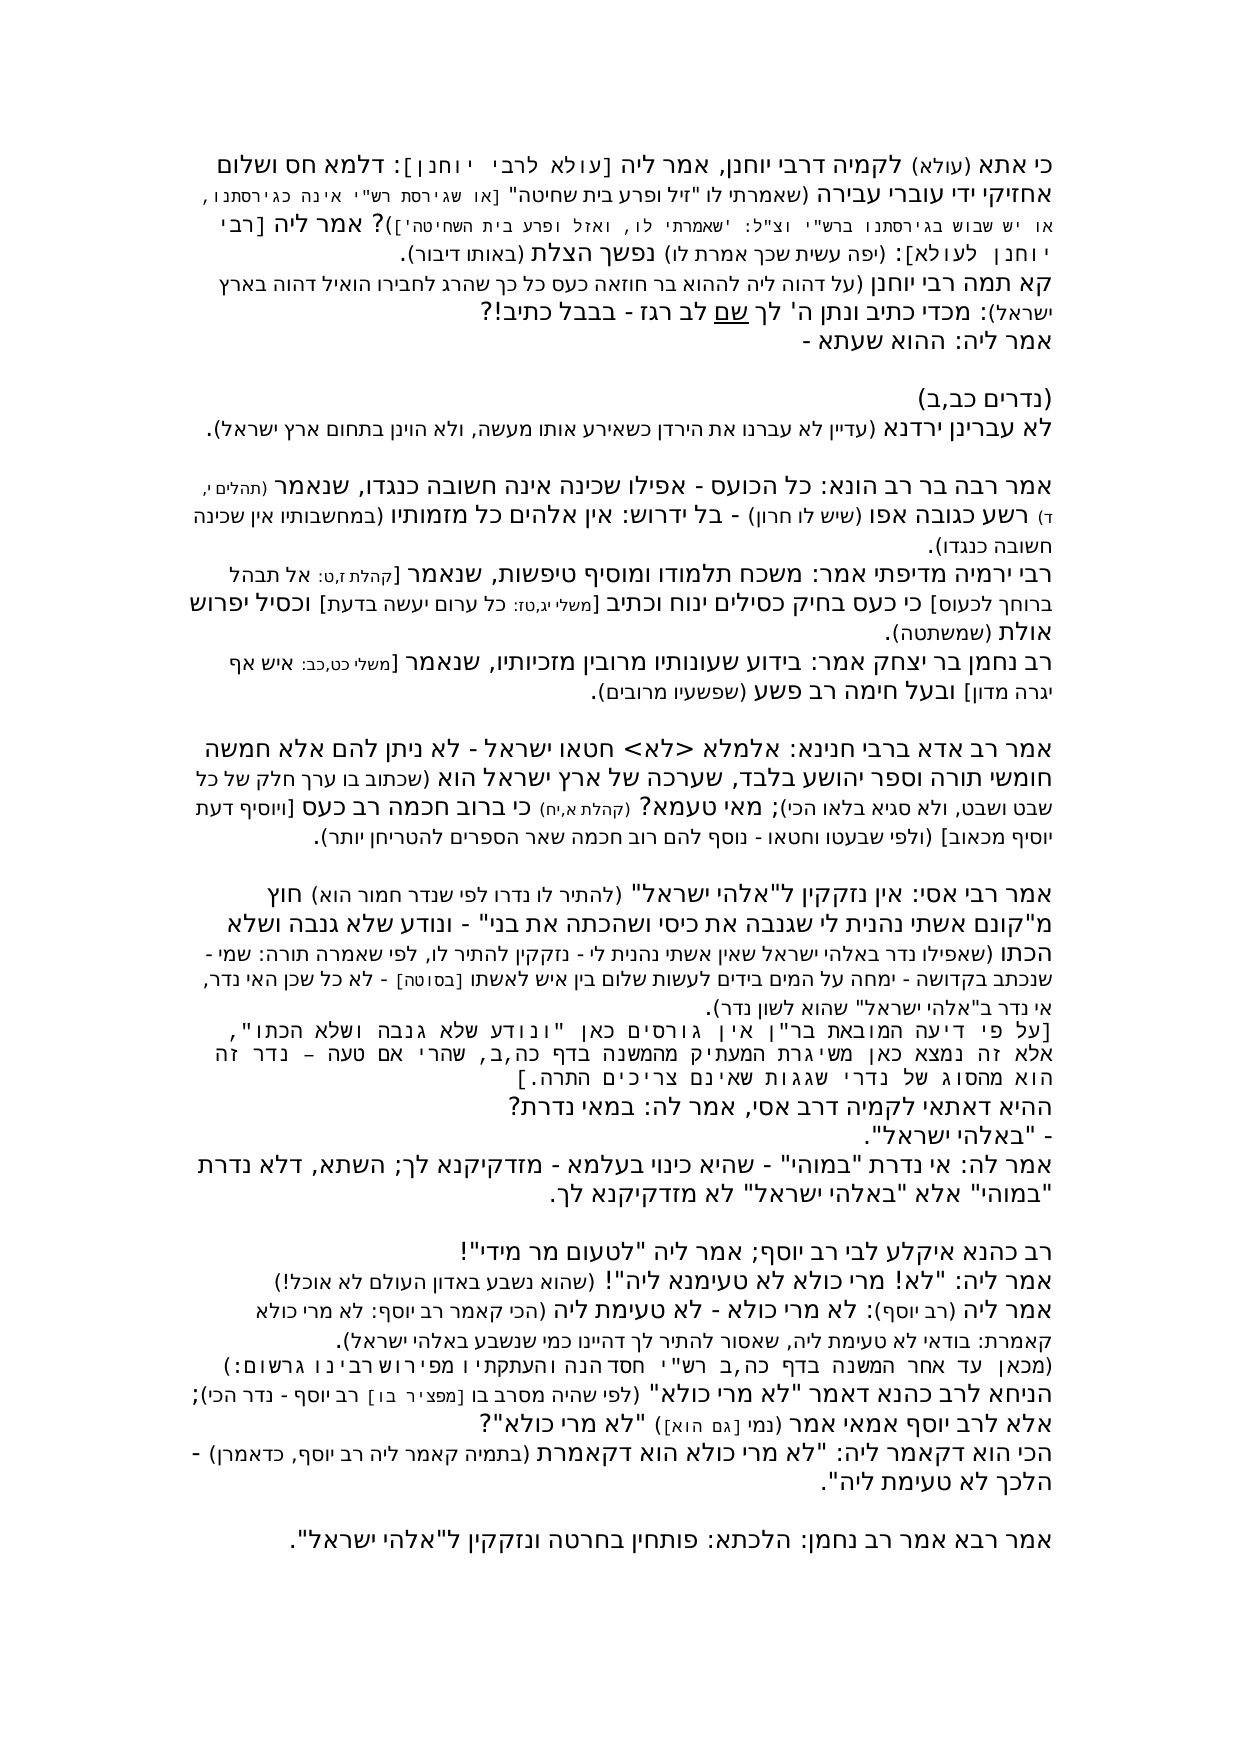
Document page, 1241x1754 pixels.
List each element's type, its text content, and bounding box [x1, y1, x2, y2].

text רב כהנא איקלע לבי רב יוסף; אמר ליה "לטעום מר מידי"! [187, 1237, 1053, 1266]
text לא עברינן ירדנא (עדיין לא עברנו את הירדן כשאירע אותו מעשה, ולא הוינן בתחום ארץ ישראל). [187, 413, 1053, 443]
text אמר רב אדא ברבי חנינא: אלמלא <לא> חטאו ישראל - לא ניתן להם אלא חמשה חומשי תורה וספר יהושע בלבד, שערכה של ארץ ישראל הוא (שכתוב בו ערך חלק של כל שבט ושבט, ולא סגיא בלאו הכי); מאי טעמא? (קהלת א,יח) כי ברוב חכמה רב כעס [ויוסיף דעת יוסיף מכאוב] (ולפי שבעטו וחטאו - נוסף להם רוב חכמה שאר הספרים להטריחן יותר). [187, 734, 1053, 851]
text - "באלהי ישראל". [187, 1121, 1053, 1150]
text [על פי דיעה המובאת בר"ן אין גורסים כאן "ונודע שלא גנבה ושלא הכתו", אלא זה נמצא כאן משיגרת המעתיק מהמשנה בדף כה,ב, שהרי אם טעה – נדר זה הוא מהסוג של נדרי שגגות שאינם צריכים התרה.] [187, 1021, 1053, 1092]
text רב נחמן בר יצחק אמר: בידוע שעונותיו מרובין מזכיותיו, שנאמר [משלי כט,כב: איש אף יגרה מדון] ובעל חימה רב פשע (שפשעיו מרובים). [187, 647, 1053, 705]
text אמר רבא אמר רב נחמן: הלכתא: פותחין בחרטה ונזקקין ל"אלהי ישראל". [187, 1525, 1053, 1554]
text רבי ירמיה מדיפתי אמר: משכח תלמודו ומוסיף טיפשות, שנאמר [קהלת ז,ט: אל תבהל ברוחך לכעוס] כי כעס בחיק כסילים ינוח וכתיב [משלי יג,טז: כל ערום יעשה בדעת] וכסיל יפרוש אולת (שמשתטה). [187, 559, 1053, 647]
text אמר רבי אסי: אין נזקקין ל"אלהי ישראל" (להתיר לו נדרו לפי שנדר חמור הוא) חוץ מ"קונם אשתי נהנית לי שגנבה את כיסי ושהכתה את בני" - ונודע שלא גנבה ושלא הכתו (שאפילו נדר באלהי ישראל שאין אשתי נהנית לי - נזקקין להתיר לו, לפי שאמרה תורה: שמי - שנכתב בקדושה - ימחה על המים בידים לעשות שלום בין איש לאשתו [בסוטה] - לא כל שכן האי נדר, אי נדר ב"אלהי ישראל" שהוא לשון נדר). [187, 879, 1053, 1021]
text אמר ליה (רב יוסף): לא מרי כולא - לא טעימת ליה (הכי קאמר רב יוסף: לא מרי כולא קאמרת: בודאי לא טעימת ליה, שאסור להתיר לך דהיינו כמי שנשבע באלהי ישראל). [187, 1296, 1053, 1354]
text קא תמה רבי יוחנן (על דהוה ליה לההוא בר חוזאה כעס כל כך שהרג לחבירו הואיל דהוה בארץ ישראל): מכדי כתיב ונתן ה' לך שם לב רגז - בבבל כתיב!? [187, 268, 1053, 326]
text אמר ליה: "לא! מרי כולא לא טעימנא ליה"! (שהוא נשבע באדון העולם לא אוכל!) [187, 1266, 1053, 1296]
text (מכאן עד אחר המשנה בדף כה,ב רש"י חסד הנה והעתקתיו מפירוש רבינו גרשום:) הניחא לרב כהנא דאמר "לא מרי כולא" (לפי שהיה מסרב בו [מפציר בו] רב יוסף - נדר הכי); אלא לרב יוסף אמאי אמר (נמי [גם הוא]) "לא מרי כולא"? [187, 1354, 1053, 1438]
text כי אתא (עולא) לקמיה דרבי יוחנן, אמר ליה [עולא לרבי יוחנן]: דלמא חס ושלום אחזיקי ידי עוברי עבירה (שאמרתי לו "זיל ופרע בית שחיטה" [או שגירסת רש"י אינה כגירסתנו, או יש שבוש בגירסתנו ברש"י וצ"ל: 'שאמרתי לו, ואזל ופרע בית השחיטה'])? אמר ליה [רבי יוחנן לעולא]: (יפה עשית שכך אמרת לו) נפשך הצלת (באותו דיבור). [187, 150, 1053, 268]
text אמר רבה בר רב הונא: כל הכועס - אפילו שכינה אינה חשובה כנגדו, שנאמר (תהלים י,ד) רשע כגובה אפו (שיש לו חרון) - בל ידרוש: אין אלהים כל מזמותיו (במחשבותיו אין שכינה חשובה כנגדו). [187, 471, 1053, 559]
text אמר לה: אי נדרת "במוהי" - שהיא כינוי בעלמא - מזדקיקנא לך; השתא, דלא נדרת "במוהי" אלא "באלהי ישראל" לא מזדקיקנא לך. [187, 1150, 1053, 1208]
text אמר ליה: ההוא שעתא - [187, 326, 1053, 356]
text (נדרים כב,ב) [187, 384, 1053, 413]
text הכי הוא דקאמר ליה: "לא מרי כולא הוא דקאמרת (בתמיה קאמר ליה רב יוסף, כדאמרן) - הלכך לא טעימת ליה". [187, 1438, 1053, 1497]
text ההיא דאתאי לקמיה דרב אסי, אמר לה: במאי נדרת? [187, 1092, 1053, 1121]
